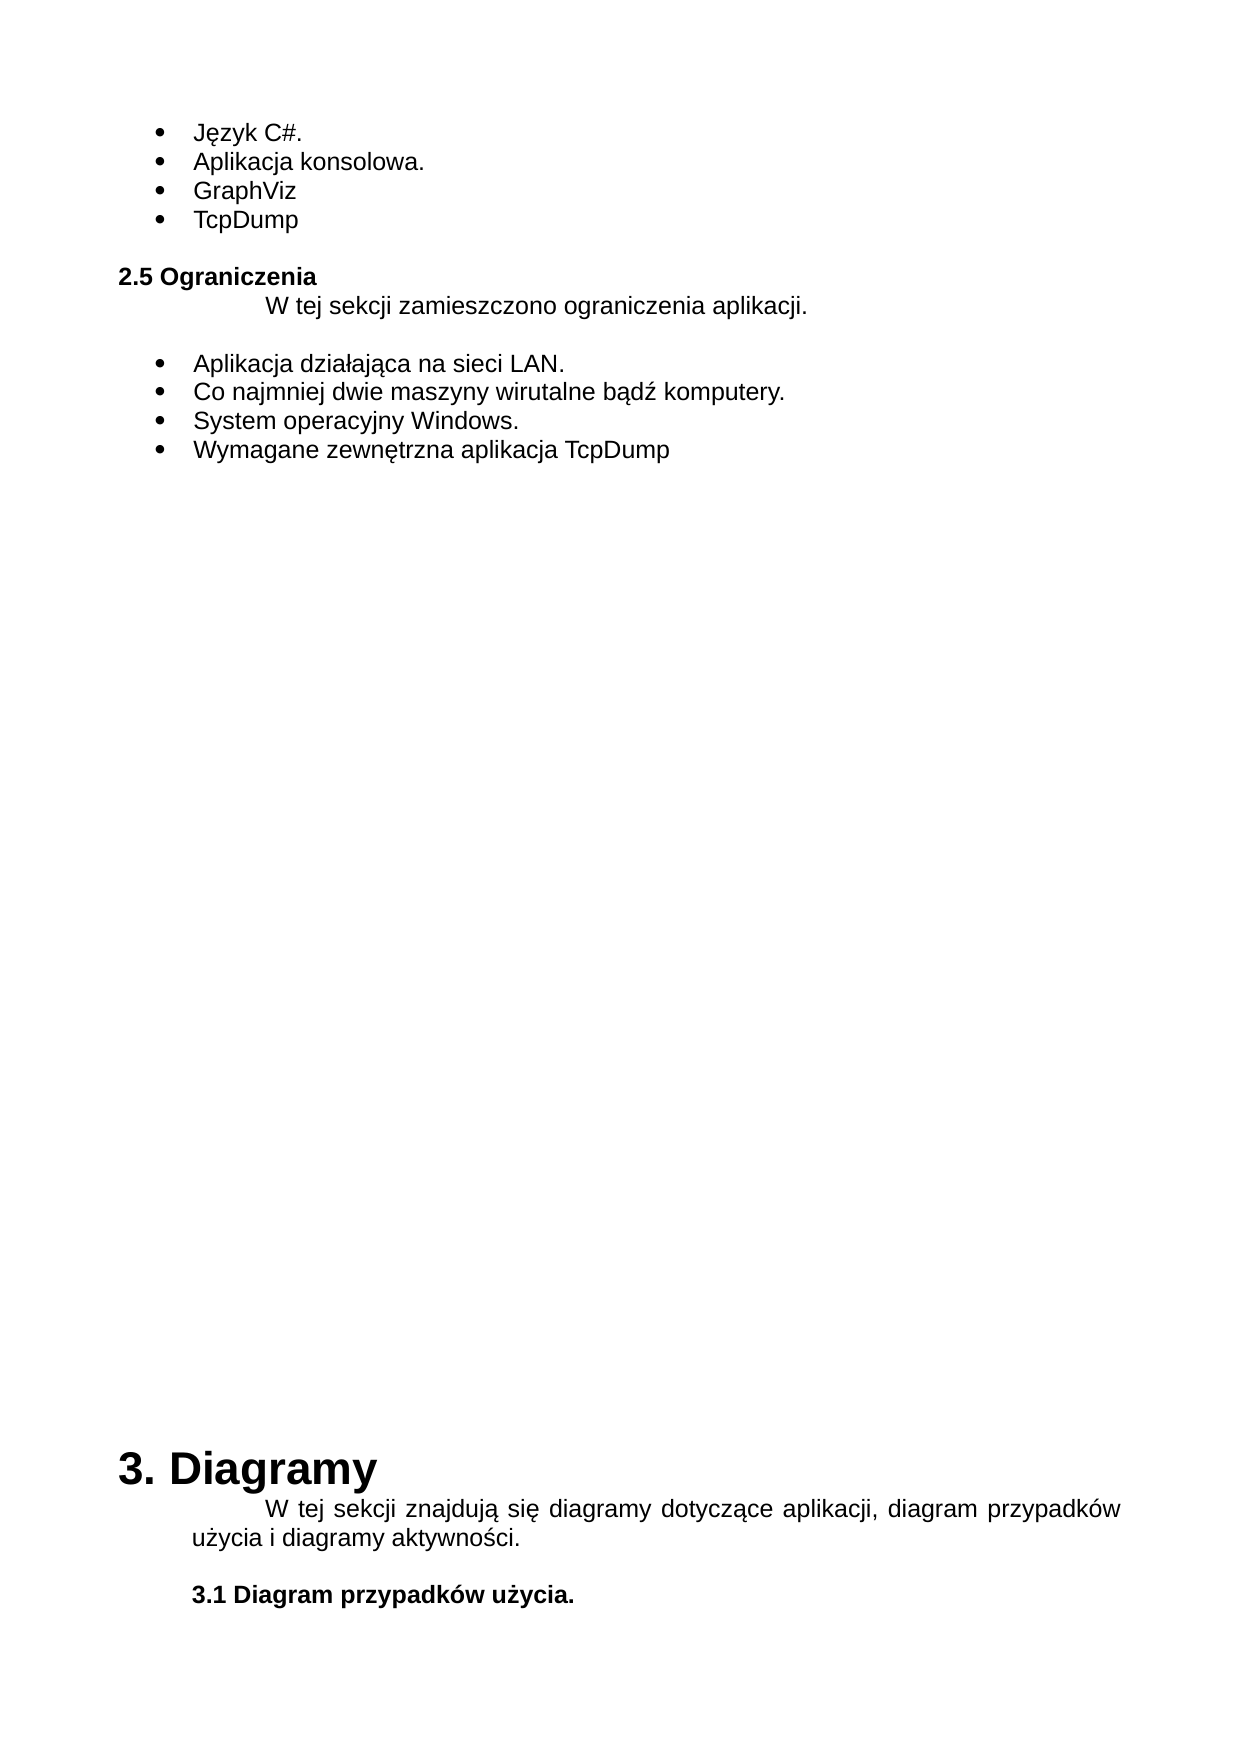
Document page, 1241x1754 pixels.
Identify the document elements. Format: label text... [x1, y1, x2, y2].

list Wymagane zewnętrzna aplikacja TcpDump [156, 435, 1122, 464]
list GraphViz [156, 176, 1122, 205]
list Aplikacja działająca na sieci LAN. [156, 348, 1122, 377]
text 3.1 Diagram przypadków użycia. [118, 1580, 1122, 1609]
list TcpDump [156, 205, 1122, 233]
list Aplikacja konsolowa. [156, 147, 1122, 176]
text W tej sekcji znajdują się diagramy dotyczące aplikacji, diagram przypadków użycia i diagramy aktywności. [192, 1494, 1122, 1552]
list System operacyjny Windows. [156, 406, 1122, 435]
text W tej sekcji zamieszczono ograniczenia aplikacji. [118, 291, 1122, 320]
list Co najmniej dwie maszyny wirutalne bądź komputery. [156, 377, 1122, 406]
text 2.5 Ograniczenia [118, 262, 1122, 291]
text 3. Diagramy [118, 1441, 1122, 1494]
list Język C#. [156, 118, 1122, 147]
